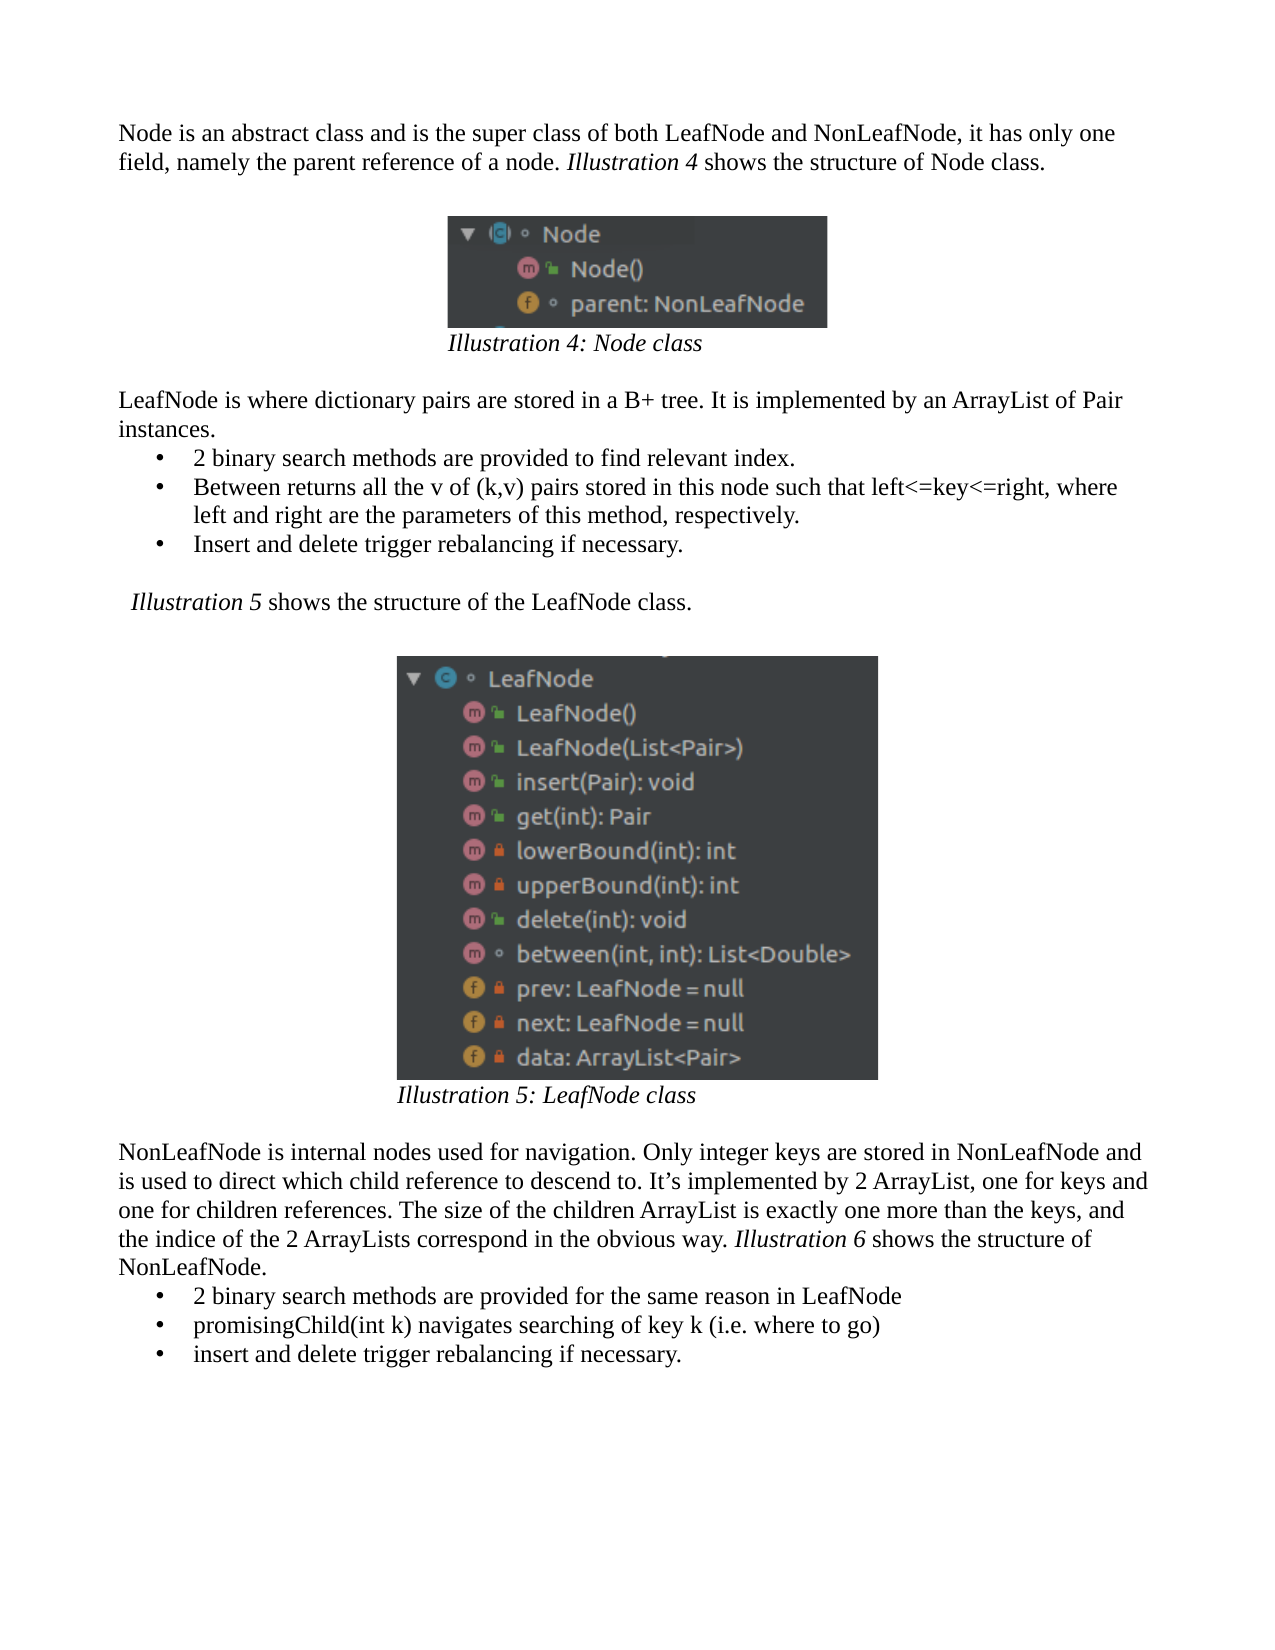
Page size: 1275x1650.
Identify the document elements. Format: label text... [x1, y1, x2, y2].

text Node is an abstract class and is the super class of both LeafNode and NonLeafNode, it has only one field, namely the parent reference of a node. Illustration 4 shows the structure of Node class. [118, 118, 1157, 176]
picture [396, 656, 879, 1080]
list 2 binary search methods are provided for the same reason in LeafNode [156, 1281, 1157, 1310]
list promisingChild(int k) navigates searching of key k (i.e. where to go) [156, 1310, 1157, 1339]
list Between returns all the v of (k,v) pairs stored in this node such that left<=key<=right, where left and right are the parameters of this method, respectively. [156, 472, 1157, 529]
text NonLeafNode is internal nodes used for navigation. Only integer keys are stored in NonLeafNode and is used to direct which child reference to descend to. It’s implemented by 2 ArrayList, one for keys and one for children references. The size of the children ArrayList is exactly one more than the keys, and the indice of the 2 ArrayLists correspond in the obvious way. Illustration 6 shows the structure of NonLeafNode. [118, 1137, 1157, 1281]
text Illustration 4: Node class [448, 328, 827, 357]
list Insert and delete trigger rebalancing if necessary. [156, 529, 1157, 558]
text LeafNode is where dictionary pairs are stored in a B+ tree. It is implemented by an ArrayList of Pair instances. [118, 385, 1157, 443]
picture [447, 216, 828, 328]
list insert and delete trigger rebalancing if necessary. [156, 1339, 1157, 1367]
text Illustration 5 shows the structure of the LeafNode class. [118, 587, 1157, 615]
text Illustration 5: LeafNode class [397, 1080, 878, 1109]
list 2 binary search methods are provided to find relevant index. [156, 443, 1157, 472]
